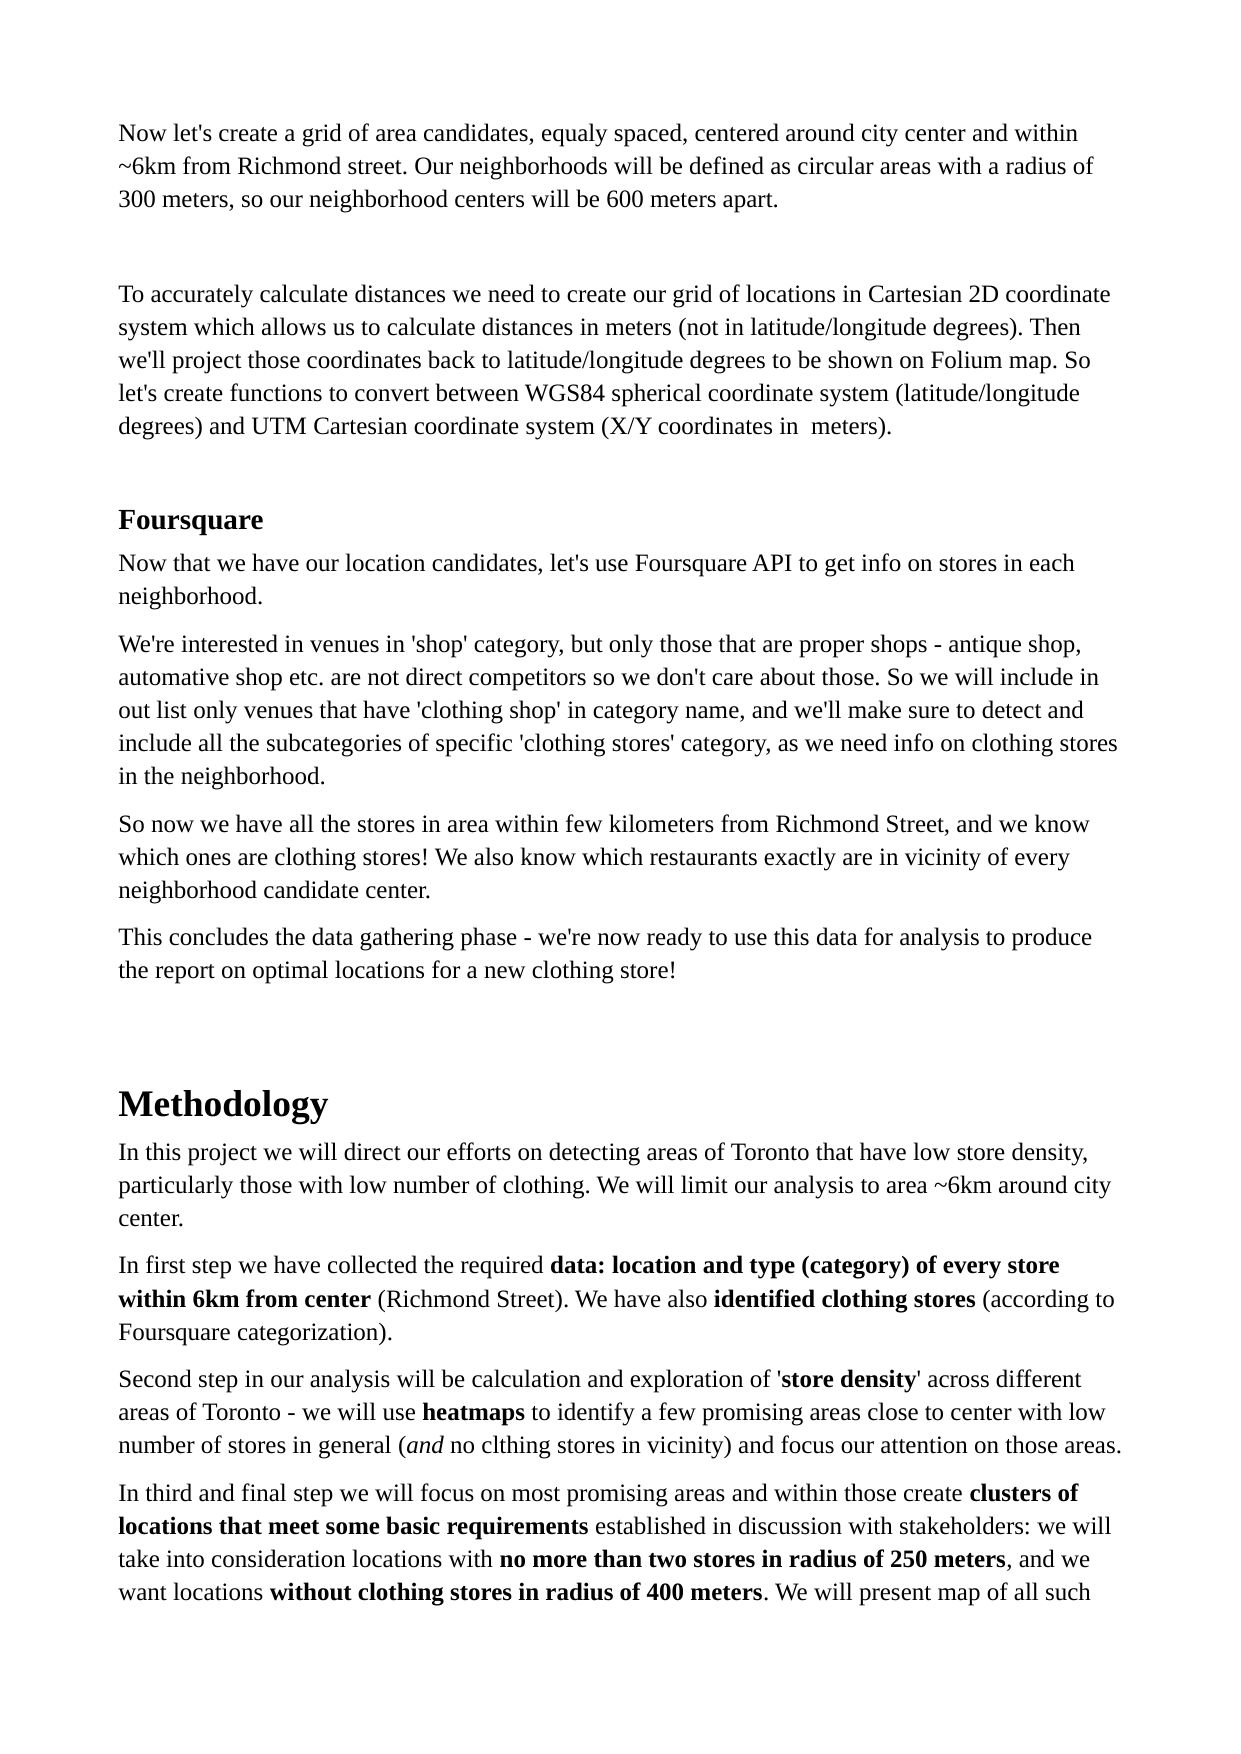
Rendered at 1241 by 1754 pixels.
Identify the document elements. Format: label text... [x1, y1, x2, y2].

subtitle Foursquare [118, 502, 1122, 536]
subtitle Methodology [118, 1081, 1122, 1124]
text To accurately calculate distances we need to create our grid of locations in Cartesian 2D coordinate system which allows us to calculate distances in meters (not in latitude/longitude degrees). Then we'll project those coordinates back to latitude/longitude degrees to be shown on Folium map. So let's create functions to convert between WGS84 spherical coordinate system (latitude/longitude degrees) and UTM Cartesian coordinate system (X/Y coordinates in meters). [118, 279, 1122, 440]
text In first step we have collected the required data: location and type (category) of every store within 6km from center (Richmond Street). We have also identified clothing stores (according to Foursquare categorization). [118, 1251, 1122, 1345]
text In this project we will direct our efforts on detecting areas of Toronto that have low store density, particularly those with low number of clothing. We will limit our analysis to area ~6km around city center. [118, 1137, 1122, 1232]
text Second step in our analysis will be calculation and exploration of 'store density' across different areas of Toronto - we will use heatmaps to identify a few promising areas close to center with low number of stores in general (and no clthing stores in vicinity) and focus our attention on those areas. [118, 1364, 1122, 1459]
text This concludes the data gathering phase - we're now ready to use this data for analysis to produce the report on optimal locations for a new clothing store! [118, 922, 1122, 984]
text So now we have all the stores in area within few kilometers from Richmond Street, and we know which ones are clothing stores! We also know which restaurants exactly are in vicinity of every neighborhood candidate center. [118, 809, 1122, 903]
text Now let's create a grid of area candidates, equaly spaced, centered around city center and within ~6km from Richmond street. Our neighborhoods will be defined as circular areas with a radius of 300 meters, so our neighborhood centers will be 600 meters apart. [118, 118, 1122, 213]
text We're interested in venues in 'shop' category, but only those that are proper shops - antique shop, automative shop etc. are not direct competitors so we don't care about those. So we will include in out list only venues that have 'clothing shop' in category name, and we'll make sure to detect and include all the subcategories of specific 'clothing stores' category, as we need info on clothing stores in the neighborhood. [118, 629, 1122, 790]
text In third and final step we will focus on most promising areas and within those create clusters of locations that meet some basic requirements established in discussion with stakeholders: we will take into consideration locations with no more than two stores in radius of 250 meters, and we want locations without clothing stores in radius of 400 meters. We will present map of all such [118, 1478, 1122, 1606]
text Now that we have our location candidates, let's use Foursquare API to get info on stores in each neighborhood. [118, 548, 1122, 610]
